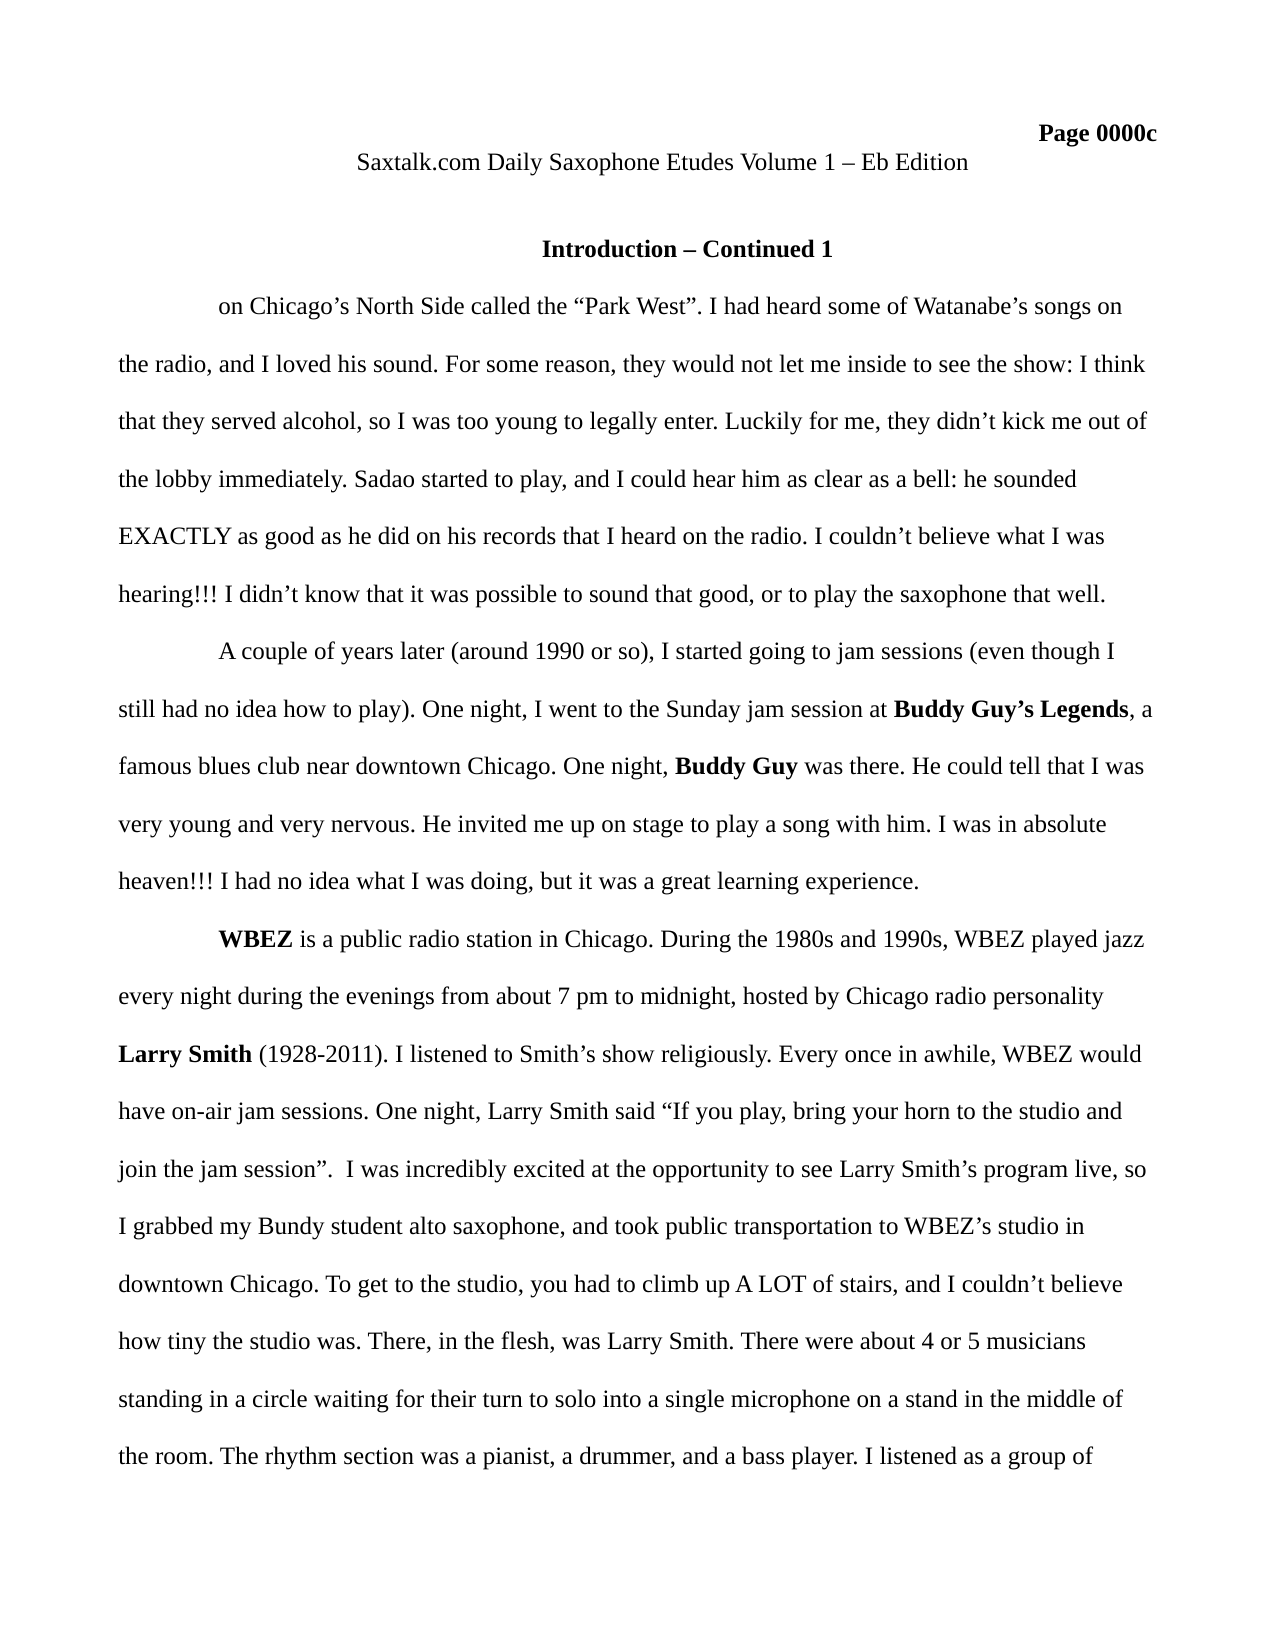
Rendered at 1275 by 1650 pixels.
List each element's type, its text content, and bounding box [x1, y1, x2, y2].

text WBEZ is a public radio station in Chicago. During the 1980s and 1990s, WBEZ played jazz every night during the evenings from about 7 pm to midnight, hosted by Chicago radio personality Larry Smith (1928-2011). I listened to Smith’s show religiously. Every once in awhile, WBEZ would have on-air jam sessions. One night, Larry Smith said “If you play, bring your horn to the studio and join the jam session”. I was incredibly excited at the opportunity to see Larry Smith’s program live, so I grabbed my Bundy student alto saxophone, and took public transportation to WBEZ’s studio in downtown Chicago. To get to the studio, you had to climb up A LOT of stairs, and I couldn’t believe how tiny the studio was. There, in the flesh, was Larry Smith. There were about 4 or 5 musicians standing in a circle waiting for their turn to solo into a single microphone on a stand in the middle of the room. The rhythm section was a pianist, a drummer, and a bass player. I listened as a group of [118, 924, 1157, 1470]
text A couple of years later (around 1990 or so), I started going to jam sessions (even though I still had no idea how to play). One night, I went to the Sunday jam session at Buddy Guy’s Legends, a famous blues club near downtown Chicago. One night, Buddy Guy was there. He could tell that I was very young and very nervous. He invited me up on stage to play a song with him. I was in absolute heaven!!! I had no idea what I was doing, but it was a great learning experience. [118, 636, 1157, 895]
text Introduction – Continued 1 [118, 234, 1157, 263]
text on Chicago’s North Side called the “Park West”. I had heard some of Watanabe’s songs on the radio, and I loved his sound. For some reason, they would not let me inside to see the show: I think that they served alcohol, so I was too young to legally enter. Luckily for me, they didn’t kick me out of the lobby immediately. Sadao started to play, and I could hear him as clear as a bell: he sounded EXACTLY as good as he did on his records that I heard on the radio. I couldn’t believe what I was hearing!!! I didn’t know that it was possible to sound that good, or to play the saxophone that well. [118, 291, 1157, 608]
